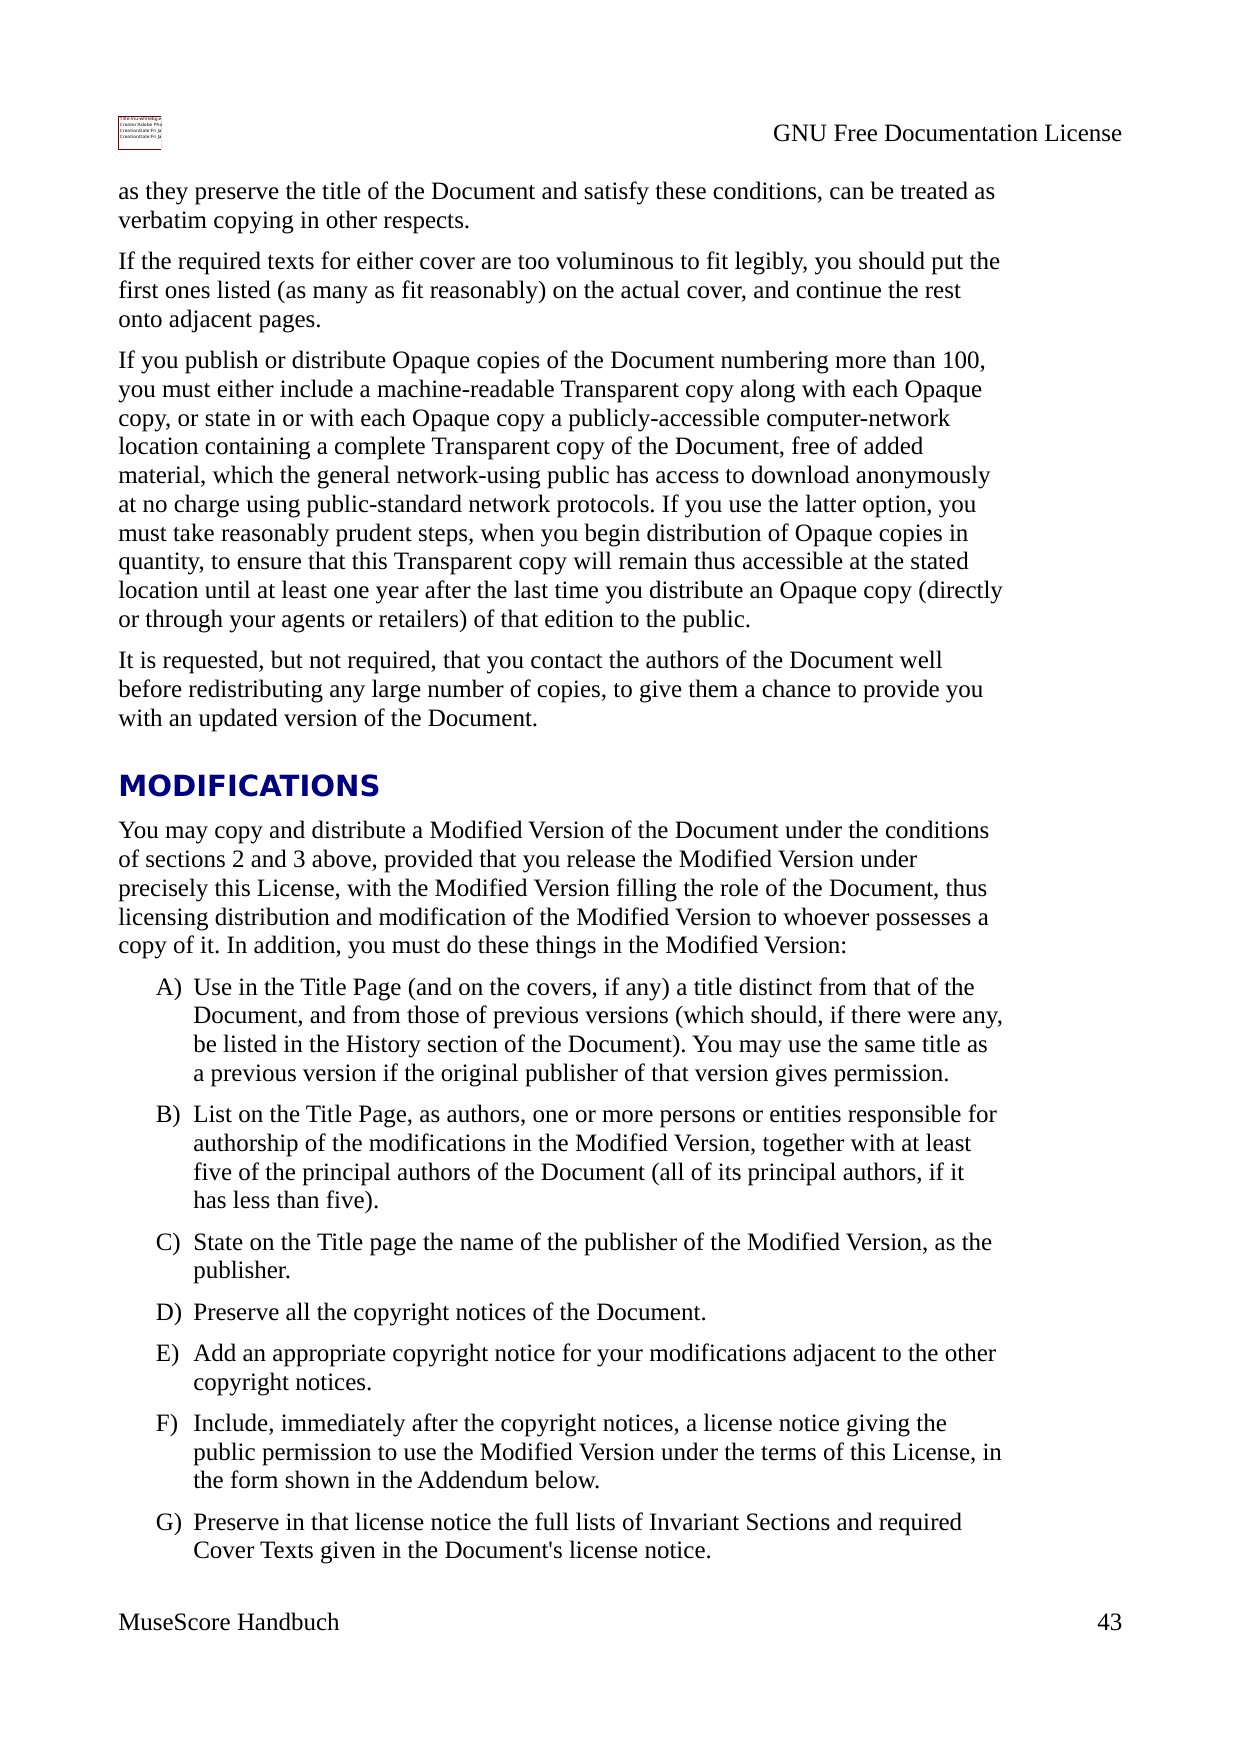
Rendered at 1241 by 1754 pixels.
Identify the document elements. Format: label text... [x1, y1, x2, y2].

subtitle MODIFICATIONS [118, 769, 1122, 803]
list Preserve in that license notice the full lists of Invariant Sections and required Cover Texts given in the Document's license notice. [156, 1507, 1004, 1564]
list Include, immediately after the copyright notices, a license notice giving the public permission to use the Modified Version under the terms of this License, in the form shown in the Addendum below. [156, 1408, 1004, 1494]
text You may copy and distribute a Modified Version of the Document under the conditions of sections 2 and 3 above, provided that you release the Modified Version under precisely this License, with the Modified Version filling the role of the Document, thus licensing distribution and modification of the Modified Version to whoever possesses a copy of it. In addition, you must do these things in the Modified Version: [118, 815, 1004, 959]
list Use in the Title Page (and on the covers, if any) a title distinct from that of the Document, and from those of previous versions (which should, if there were any, be listed in the History section of the Document). You may use the same title as a previous version if the original publisher of that version gives permission. [156, 972, 1004, 1087]
text It is requested, but not required, that you contact the authors of the Document well before redistributing any large number of copies, to give them a chance to provide you with an updated version of the Document. [118, 645, 1004, 731]
text If the required texts for either cover are too voluminous to fit legibly, you should put the first ones listed (as many as fit reasonably) on the actual cover, and continue the rest onto adjacent pages. [118, 246, 1004, 333]
list State on the Title page the name of the publisher of the Modified Version, as the publisher. [156, 1227, 1004, 1284]
list List on the Title Page, as authors, one or more persons or entities responsible for authorship of the modifications in the Modified Version, together with at least five of the principal authors of the Document (all of its principal authors, if it has less than five). [156, 1099, 1004, 1214]
list Add an appropriate copyright notice for your modifications adjacent to the other copyright notices. [156, 1338, 1004, 1395]
list Preserve all the copyright notices of the Document. [156, 1297, 1004, 1325]
text as they preserve the title of the Document and satisfy these conditions, can be treated as verbatim copying in other respects. [118, 176, 1004, 234]
text If you publish or distribute Opaque copies of the Document numbering more than 100, you must either include a machine-readable Transparent copy along with each Opaque copy, or state in or with each Opaque copy a publicly-accessible computer-network location containing a complete Transparent copy of the Document, free of added material, which the general network-using public has access to download anonymously at no charge using public-standard network protocols. If you use the latter option, you must take reasonably prudent steps, when you begin distribution of Opaque copies in quantity, to ensure that this Transparent copy will remain thus accessible at the stated location until at least one year after the last time you distribute an Opaque copy (directly or through your agents or retailers) of that edition to the public. [118, 345, 1004, 633]
